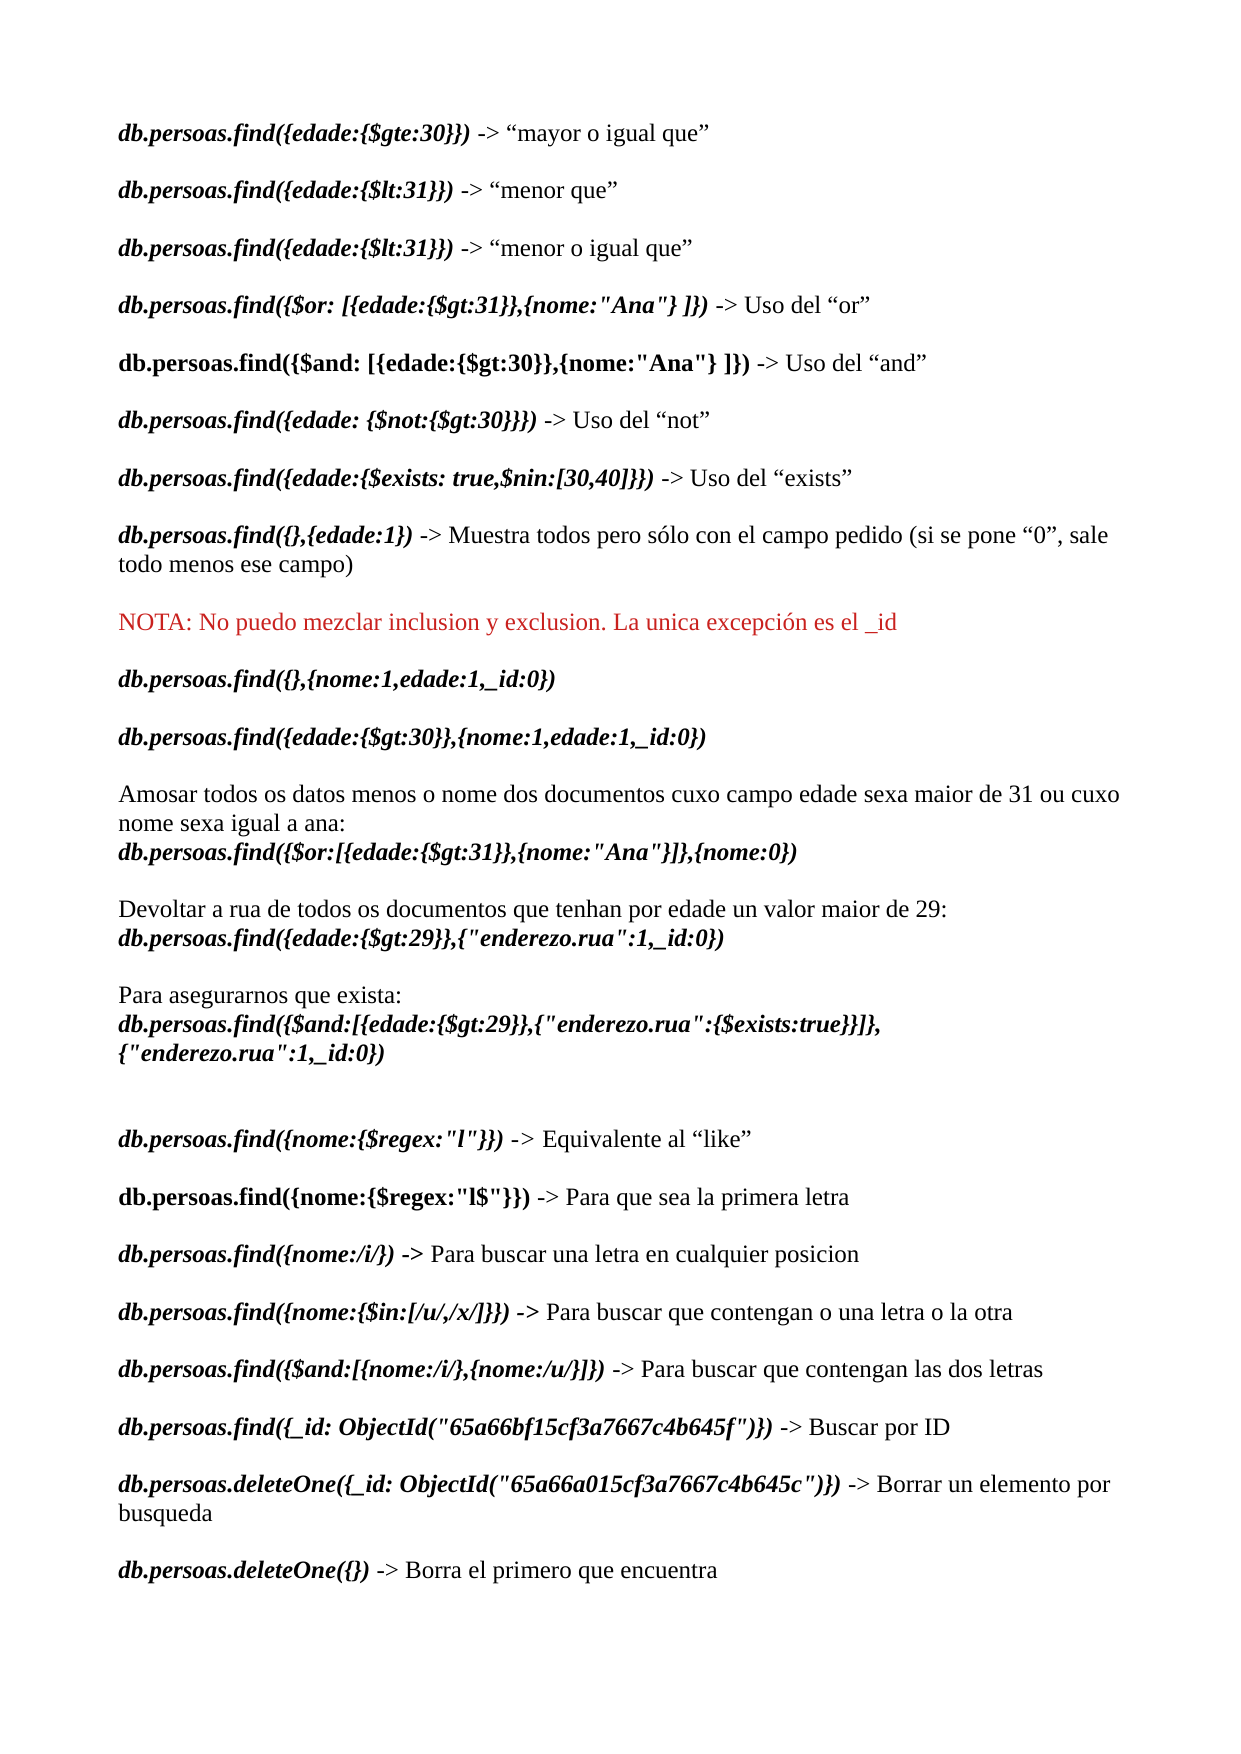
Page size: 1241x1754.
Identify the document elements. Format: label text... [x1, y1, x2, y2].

text db.persoas.find({edade:{$gt:29}},{"enderezo.rua":1,_id:0}) [118, 923, 1122, 952]
text db.persoas.find({nome:/i/}) -> Para buscar una letra en cualquier posicion [118, 1239, 1122, 1268]
text db.persoas.find({edade:{$gt:30}},{nome:1,edade:1,_id:0}) [118, 722, 1122, 751]
text db.persoas.find({_id: ObjectId("65a66bf15cf3a7667c4b645f")}) -> Buscar por ID [118, 1412, 1122, 1441]
text db.persoas.find({edade:{$lt:31}}) -> “menor que” [118, 176, 1122, 204]
text db.persoas.find({nome:{$regex:"l$"}}) -> Para que sea la primera letra [118, 1182, 1122, 1211]
text db.persoas.find({edade:{$exists: true,$nin:[30,40]}}) -> Uso del “exists” [118, 463, 1122, 492]
text Para asegurarnos que exista: [118, 981, 1122, 1009]
text db.persoas.find({$and:[{nome:/i/},{nome:/u/}]}) -> Para buscar que contengan las dos letras [118, 1354, 1122, 1383]
text NOTA: No puedo mezclar inclusion y exclusion. La unica excepción es el _id [118, 607, 1122, 636]
text db.persoas.find({$or:[{edade:{$gt:31}},{nome:"Ana"}]},{nome:0}) [118, 837, 1122, 866]
text db.persoas.find({$or: [{edade:{$gt:31}},{nome:"Ana"} ]}) -> Uso del “or” [118, 291, 1122, 319]
text db.persoas.find({nome:{$regex:"l"}}) -> Equivalente al “like” [118, 1124, 1122, 1153]
text db.persoas.find({},{edade:1}) -> Muestra todos pero sólo con el campo pedido (si se pone “0”, sale todo menos ese campo) [118, 521, 1122, 578]
text db.persoas.deleteOne({}) -> Borra el primero que encuentra [118, 1556, 1122, 1584]
text db.persoas.deleteOne({_id: ObjectId("65a66a015cf3a7667c4b645c")}) -> Borrar un elemento por busqueda [118, 1469, 1122, 1527]
text db.persoas.find({edade:{$gte:30}}) -> “mayor o igual que” [118, 118, 1122, 147]
text db.persoas.find({nome:{$in:[/u/,/x/]}}) -> Para buscar que contengan o una letra o la otra [118, 1297, 1122, 1326]
text db.persoas.find({$and: [{edade:{$gt:30}},{nome:"Ana"} ]}) -> Uso del “and” [118, 348, 1122, 377]
text Devoltar a rua de todos os documentos que tenhan por edade un valor maior de 29: [118, 894, 1122, 923]
text Amosar todos os datos menos o nome dos documentos cuxo campo edade sexa maior de 31 ou cuxo nome sexa igual a ana: [118, 779, 1122, 837]
text db.persoas.find({},{nome:1,edade:1,_id:0}) [118, 664, 1122, 693]
text db.persoas.find({$and:[{edade:{$gt:29}},{"enderezo.rua":{$exists:true}}]},{"enderezo.rua":1,_id:0}) [118, 1009, 1122, 1067]
text db.persoas.find({edade: {$not:{$gt:30}}}) -> Uso del “not” [118, 406, 1122, 434]
text db.persoas.find({edade:{$lt:31}}) -> “menor o igual que” [118, 233, 1122, 262]
